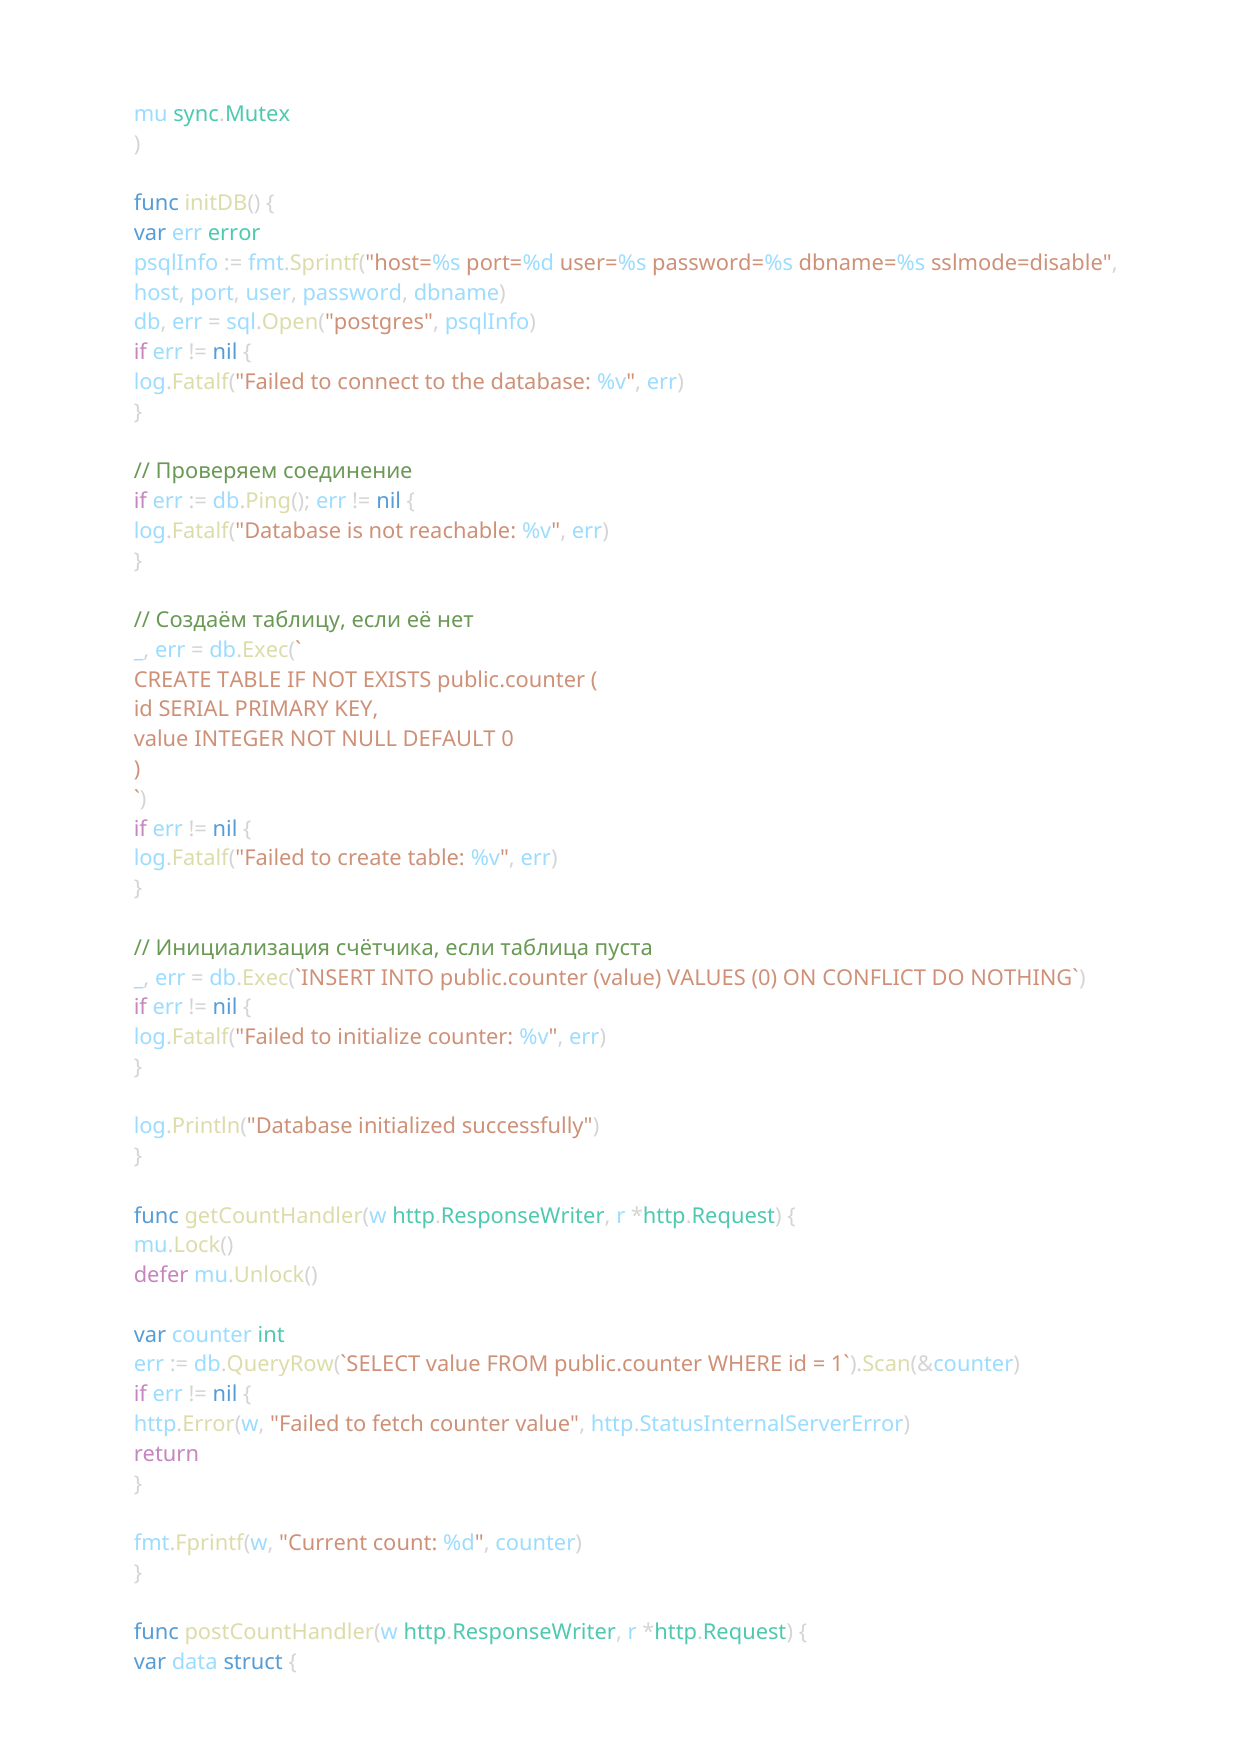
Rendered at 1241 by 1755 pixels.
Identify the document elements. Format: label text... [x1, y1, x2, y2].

text return [133, 1438, 1216, 1468]
text log.Fatalf("Failed to initialize counter: %v", err) [133, 1021, 1216, 1051]
text ) [133, 128, 1216, 157]
text // Инициализация счётчика, если таблица пуста [133, 932, 1216, 961]
text var data struct { [133, 1646, 1216, 1676]
text fmt.Fprintf(w, "Current count: %d", counter) [133, 1527, 1216, 1557]
text value INTEGER NOT NULL DEFAULT 0 [133, 723, 1216, 753]
text var err error [133, 217, 1216, 247]
text `) [133, 783, 1216, 813]
text var counter int [133, 1319, 1216, 1348]
text host, port, user, password, dbname) [133, 277, 1216, 306]
text ) [133, 753, 1216, 783]
text http.Error(w, "Failed to fetch counter value", http.StatusInternalServerError) [133, 1408, 1216, 1438]
text log.Fatalf("Failed to connect to the database: %v", err) [133, 366, 1216, 396]
text log.Println("Database initialized successfully") [133, 1110, 1216, 1140]
text if err != nil { [133, 336, 1216, 366]
text mu.Lock() [133, 1229, 1216, 1259]
text func postCountHandler(w http.ResponseWriter, r *http.Request) { [133, 1616, 1216, 1646]
text } [133, 1051, 1216, 1081]
text func getCountHandler(w http.ResponseWriter, r *http.Request) { [133, 1199, 1216, 1229]
text CREATE TABLE IF NOT EXISTS public.counter ( [133, 664, 1216, 693]
text db, err = sql.Open("postgres", psqlInfo) [133, 306, 1216, 336]
text err := db.QueryRow(`SELECT value FROM public.counter WHERE id = 1`).Scan(&counter) [133, 1348, 1216, 1378]
text log.Fatalf("Database is not reachable: %v", err) [133, 515, 1216, 544]
text id SERIAL PRIMARY KEY, [133, 693, 1216, 723]
text // Проверяем соединение [133, 455, 1216, 485]
text mu sync.Mutex [133, 98, 1216, 128]
text psqlInfo := fmt.Sprintf("host=%s port=%d user=%s password=%s dbname=%s sslmode=disable", [133, 247, 1216, 277]
text } [133, 1557, 1216, 1587]
text if err != nil { [133, 991, 1216, 1021]
text func initDB() { [133, 187, 1216, 217]
text if err != nil { [133, 1378, 1216, 1408]
text } [133, 1468, 1216, 1497]
text } [133, 1140, 1216, 1170]
text if err != nil { [133, 813, 1216, 842]
text _, err = db.Exec(`INSERT INTO public.counter (value) VALUES (0) ON CONFLICT DO NOTHING`) [133, 961, 1216, 991]
text _, err = db.Exec(` [133, 634, 1216, 664]
text if err := db.Ping(); err != nil { [133, 485, 1216, 515]
text } [133, 544, 1216, 574]
text // Создаём таблицу, если её нет [133, 604, 1216, 634]
text defer mu.Unlock() [133, 1259, 1216, 1289]
text log.Fatalf("Failed to create table: %v", err) [133, 842, 1216, 872]
text } [133, 872, 1216, 902]
text } [133, 396, 1216, 426]
